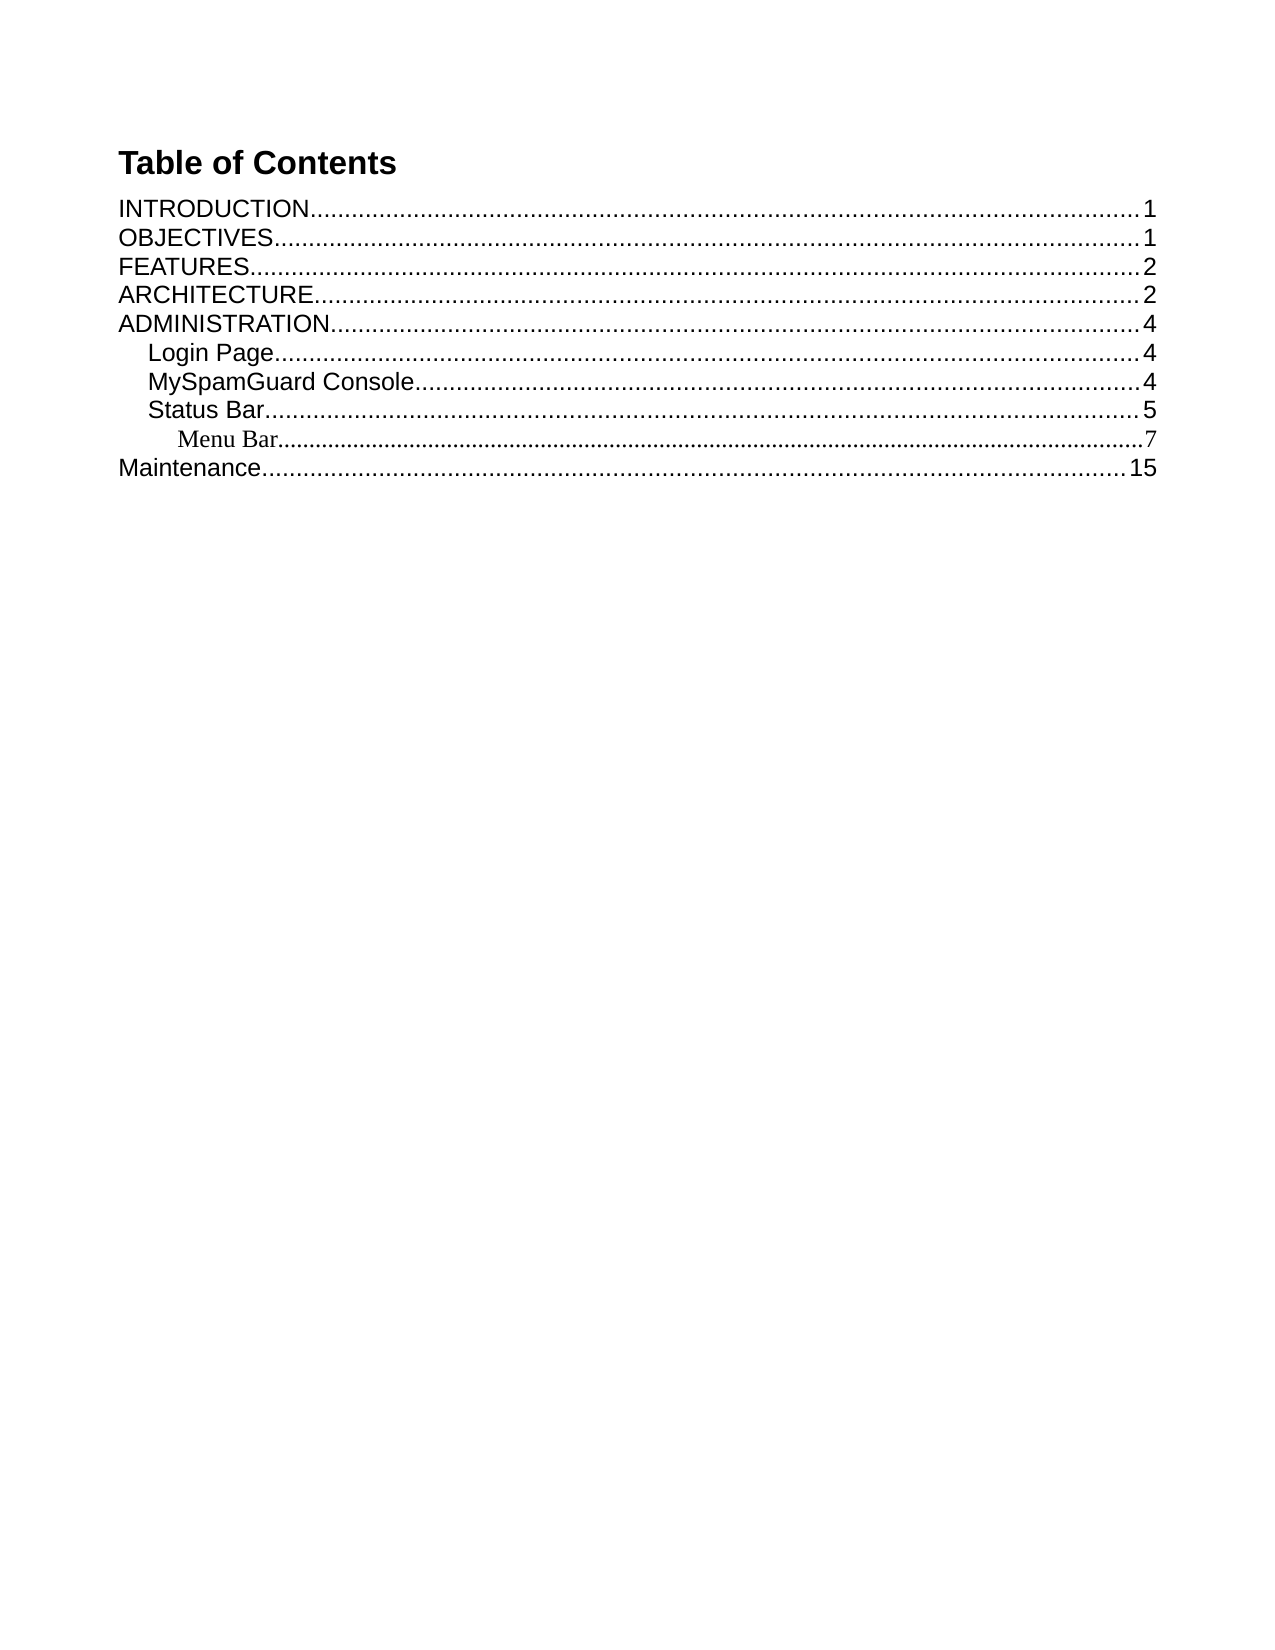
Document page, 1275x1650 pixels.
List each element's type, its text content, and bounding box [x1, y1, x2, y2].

text FEATURES 2 [118, 252, 1157, 280]
subtitle Table of Contents [118, 143, 1157, 182]
text Menu Bar 7 [177, 424, 1157, 453]
text Login Page 4 [148, 338, 1157, 367]
text Status Bar 5 [148, 395, 1157, 424]
text ADMINISTRATION 4 [118, 309, 1157, 338]
text OBJECTIVES 1 [118, 223, 1157, 252]
text INTRODUCTION 1 [118, 194, 1157, 223]
text ARCHITECTURE 2 [118, 280, 1157, 309]
text MySpamGuard Console 4 [148, 367, 1157, 395]
text Maintenance 15 [118, 453, 1157, 482]
